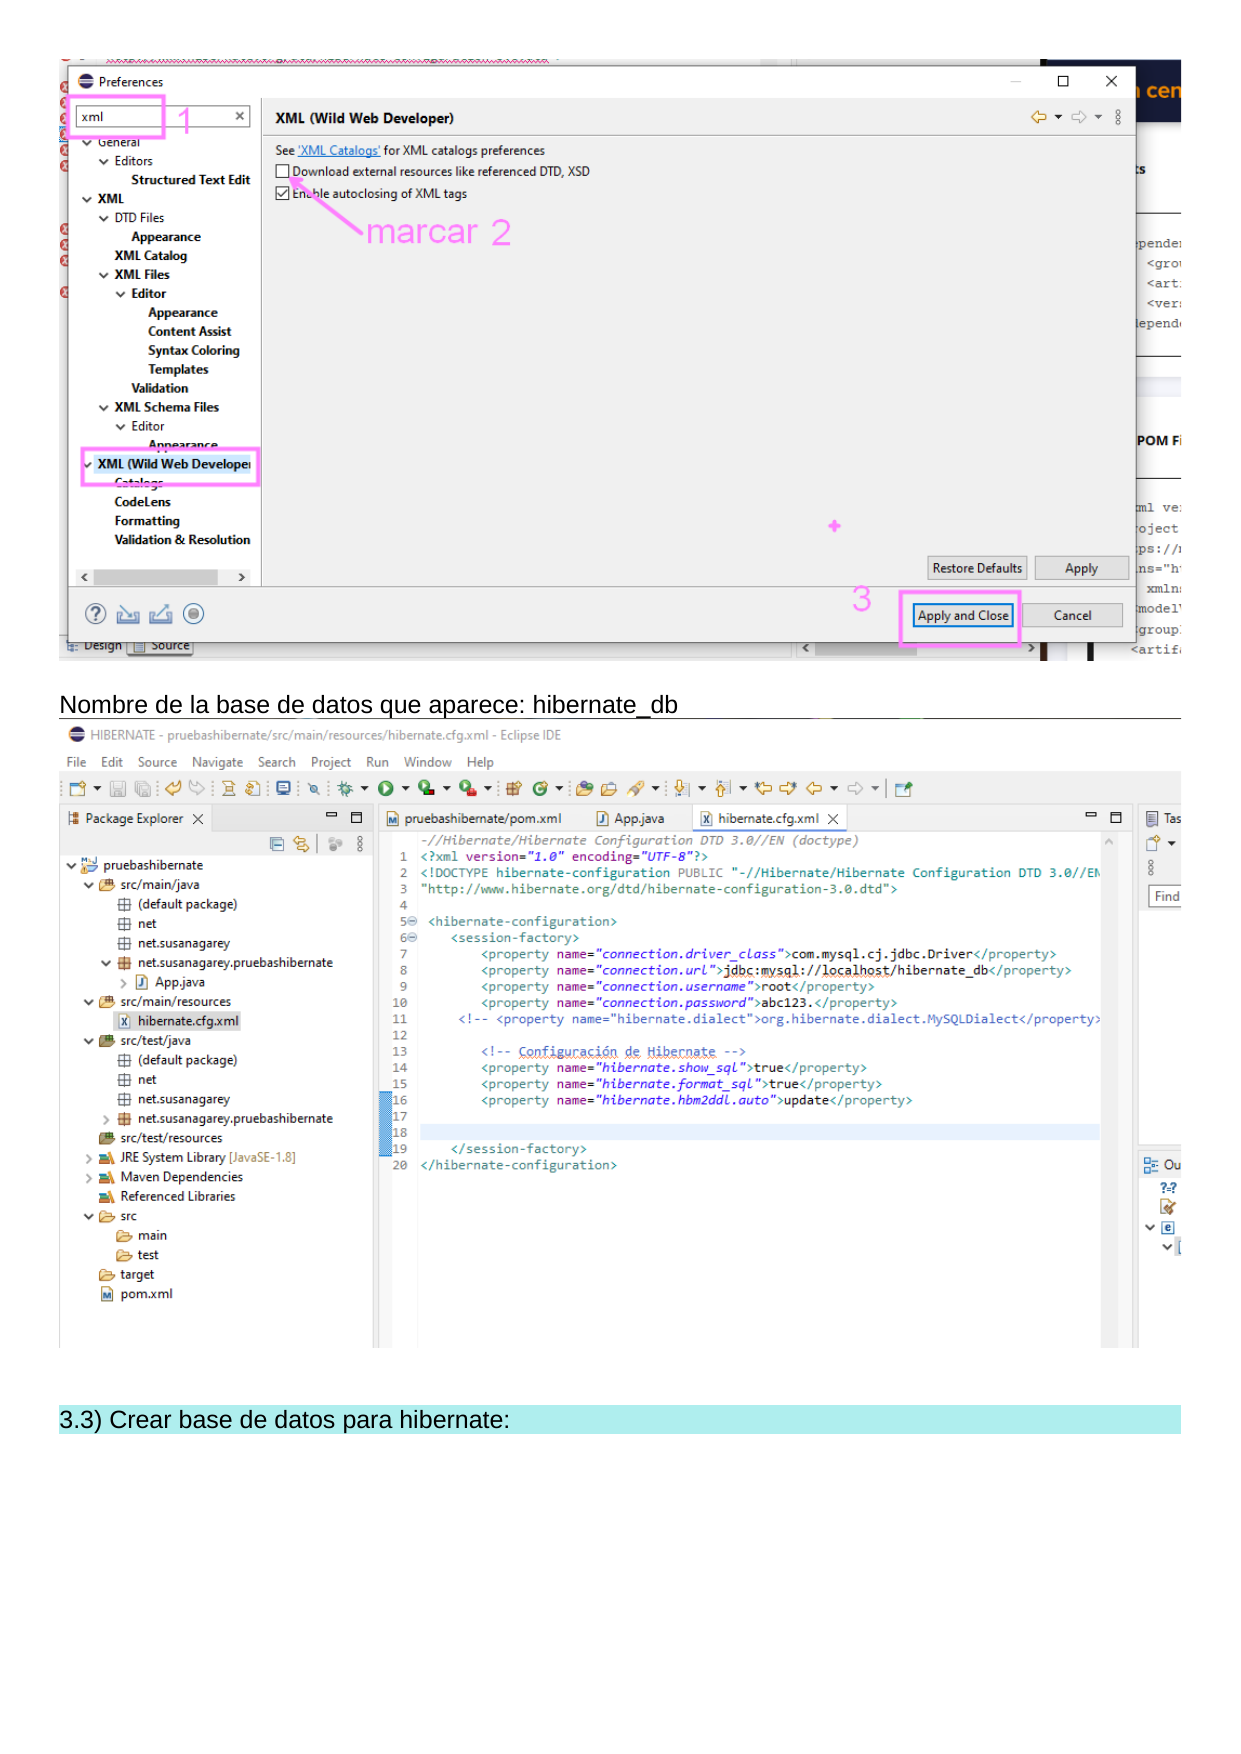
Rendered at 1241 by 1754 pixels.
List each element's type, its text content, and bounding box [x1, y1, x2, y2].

picture [59, 59, 1182, 661]
picture [59, 718, 1182, 1348]
text Nombre de la base de datos que aparece: hibernate_db [59, 690, 1181, 718]
text 3.3) Crear base de datos para hibernate: [59, 1405, 1181, 1434]
